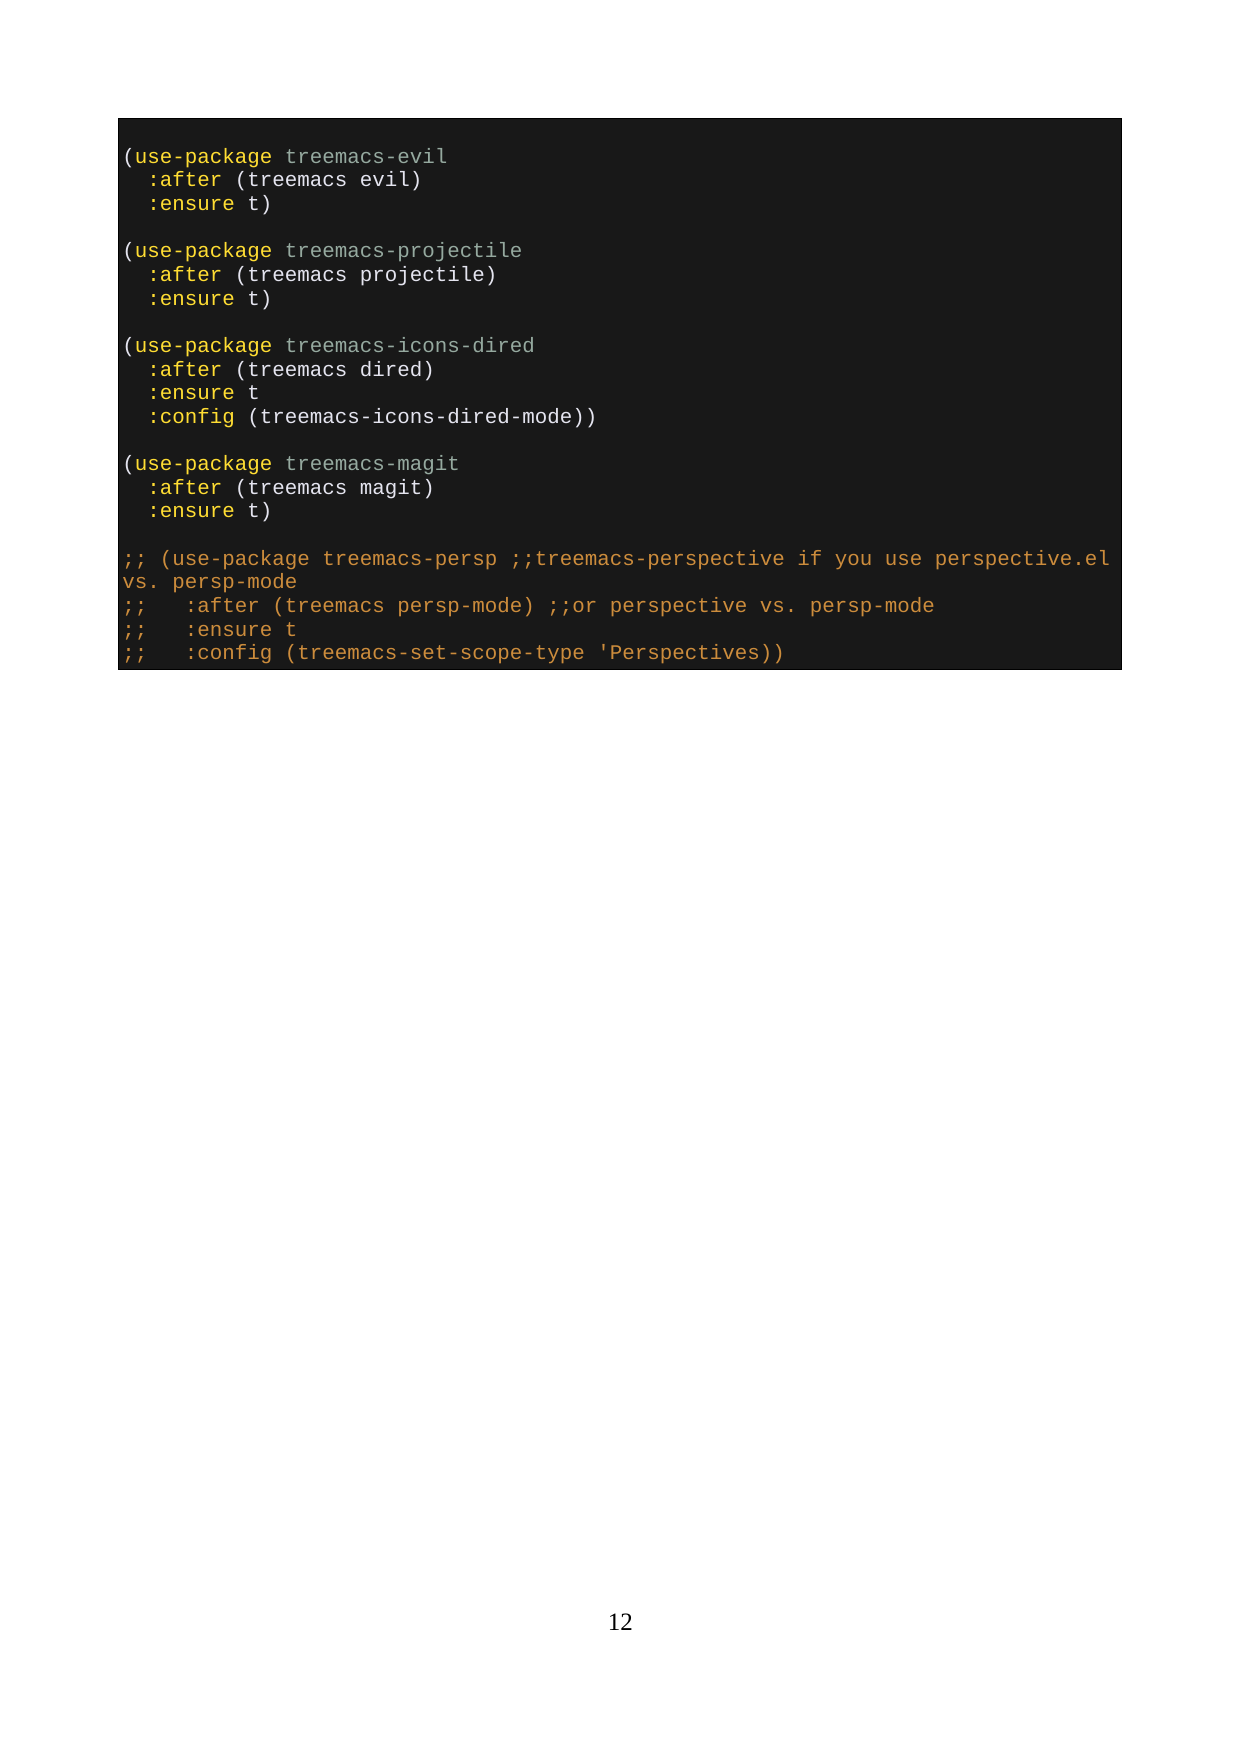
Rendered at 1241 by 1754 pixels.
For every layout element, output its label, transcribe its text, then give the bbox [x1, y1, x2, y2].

text (use-package treemacs-magit [119, 449, 1121, 473]
text (use-package treemacs-evil [119, 142, 1121, 165]
text :config (treemacs-icons-dired-mode)) [119, 402, 1121, 426]
text :after (treemacs dired) [119, 354, 1121, 378]
text ;; (use-package treemacs-persp ;;treemacs-perspective if you use perspective.el vs. persp-mode [119, 544, 1121, 591]
text :after (treemacs magit) [119, 473, 1121, 496]
text (use-package treemacs-projectile [119, 236, 1121, 260]
text ;; :ensure t [119, 615, 1121, 638]
text :ensure t) [119, 284, 1121, 307]
text :after (treemacs evil) [119, 165, 1121, 189]
text :ensure t [119, 378, 1121, 402]
text :after (treemacs projectile) [119, 260, 1121, 284]
text :ensure t) [119, 189, 1121, 213]
text (use-package treemacs-icons-dired [119, 331, 1121, 354]
text ;; :config (treemacs-set-scope-type 'Perspectives)) [119, 638, 1121, 669]
text :ensure t) [119, 496, 1121, 520]
text ;; :after (treemacs persp-mode) ;;or perspective vs. persp-mode [119, 591, 1121, 615]
